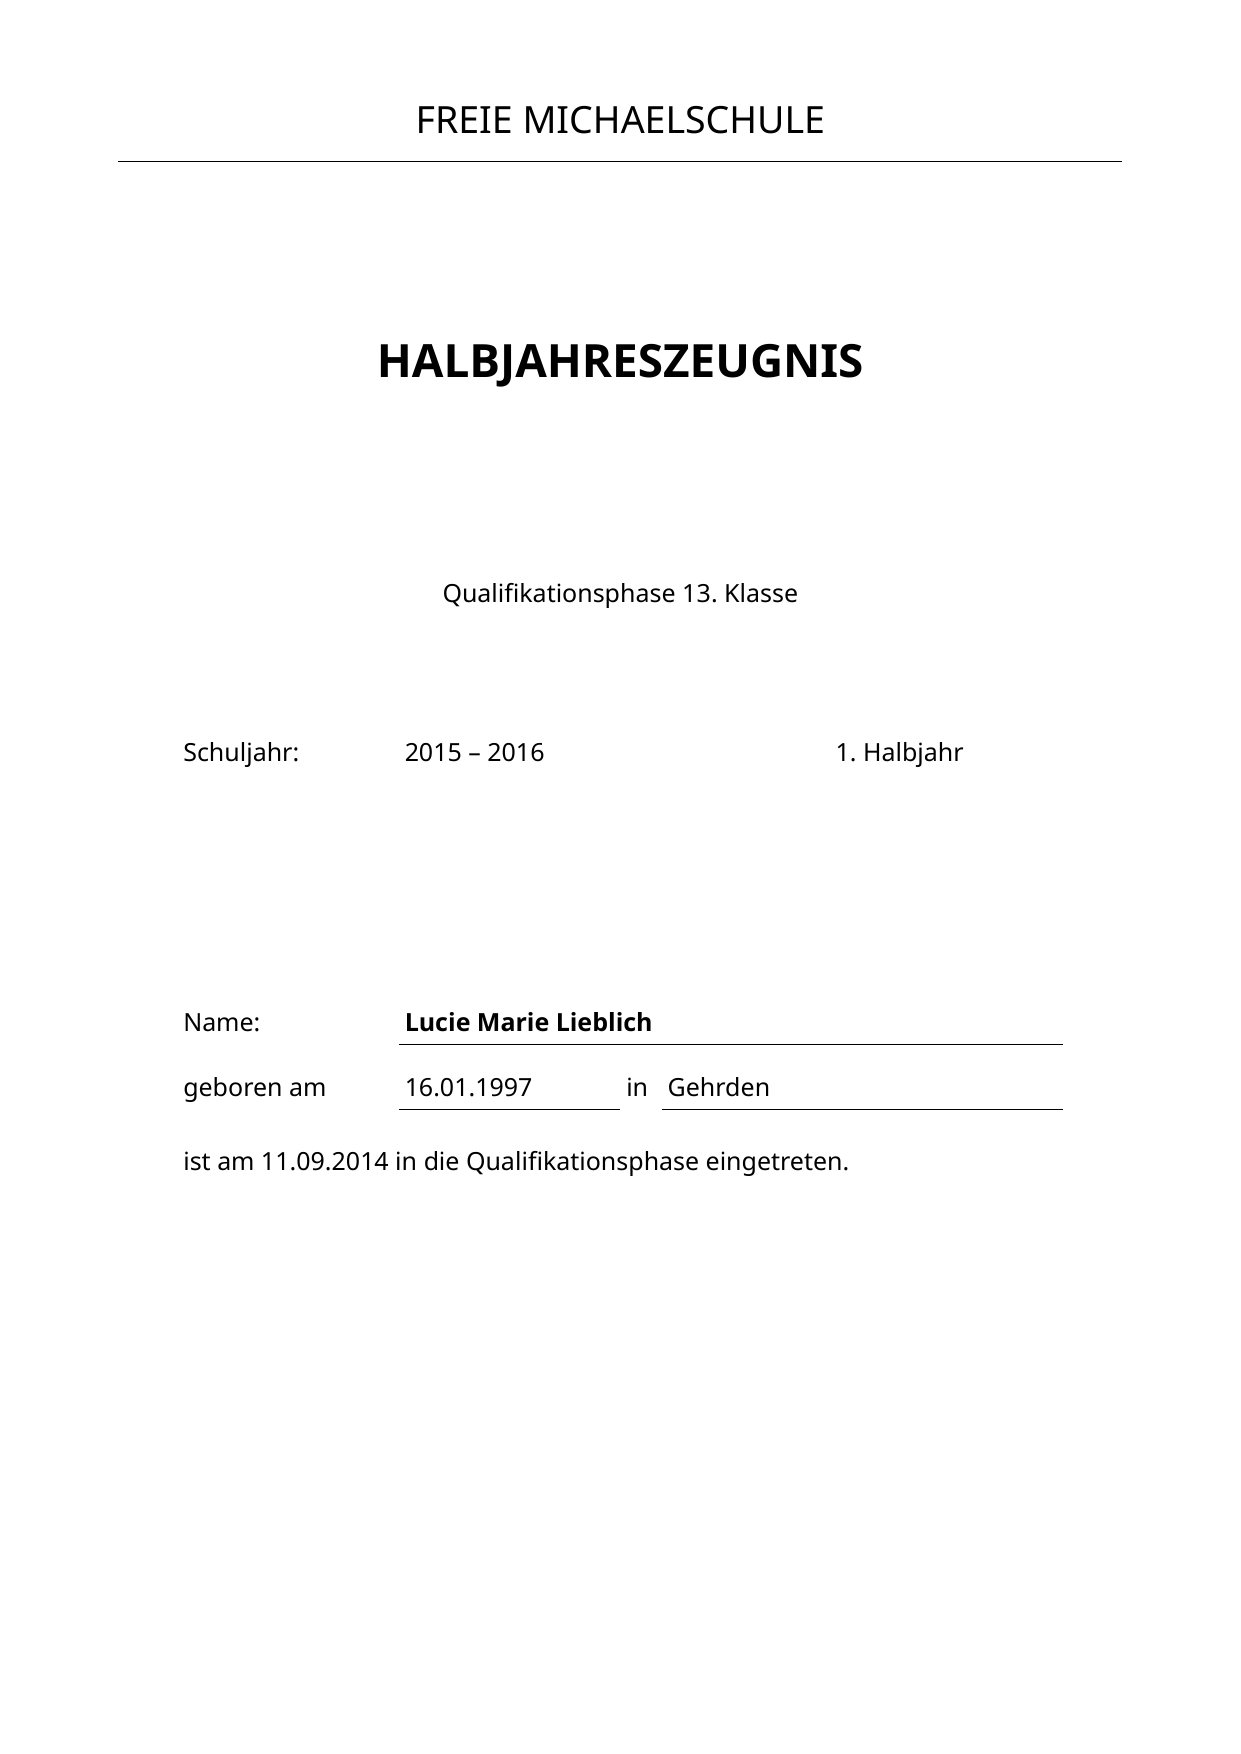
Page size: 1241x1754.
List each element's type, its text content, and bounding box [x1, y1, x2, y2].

text FREIE MICHAELSCHULE [118, 93, 1122, 144]
table_cell 2015 – 2016 [399, 710, 620, 775]
table_cell in [620, 1045, 662, 1109]
table_cell [177, 615, 1063, 710]
table_cell [177, 1109, 1063, 1138]
table_cell 16.01.1997 [399, 1045, 620, 1109]
table_cell 1. Halbjahr [829, 710, 1063, 775]
table_cell ist am 11.09.2014 in die Qualifikationsphase eingetreten. [177, 1138, 1063, 1226]
table_cell Schuljahr: [177, 710, 399, 775]
table_header Qualifikationsphase 13. Klasse [177, 550, 1063, 615]
table_cell geboren am [177, 1044, 398, 1109]
table_header Name: [177, 979, 398, 1044]
table_cell Gehrden [662, 1045, 1063, 1109]
table_cell [620, 710, 829, 775]
table_header Lucie Marie Lieblich [399, 979, 1063, 1044]
title HALBJAHRESZEUGNIS [118, 328, 1122, 390]
